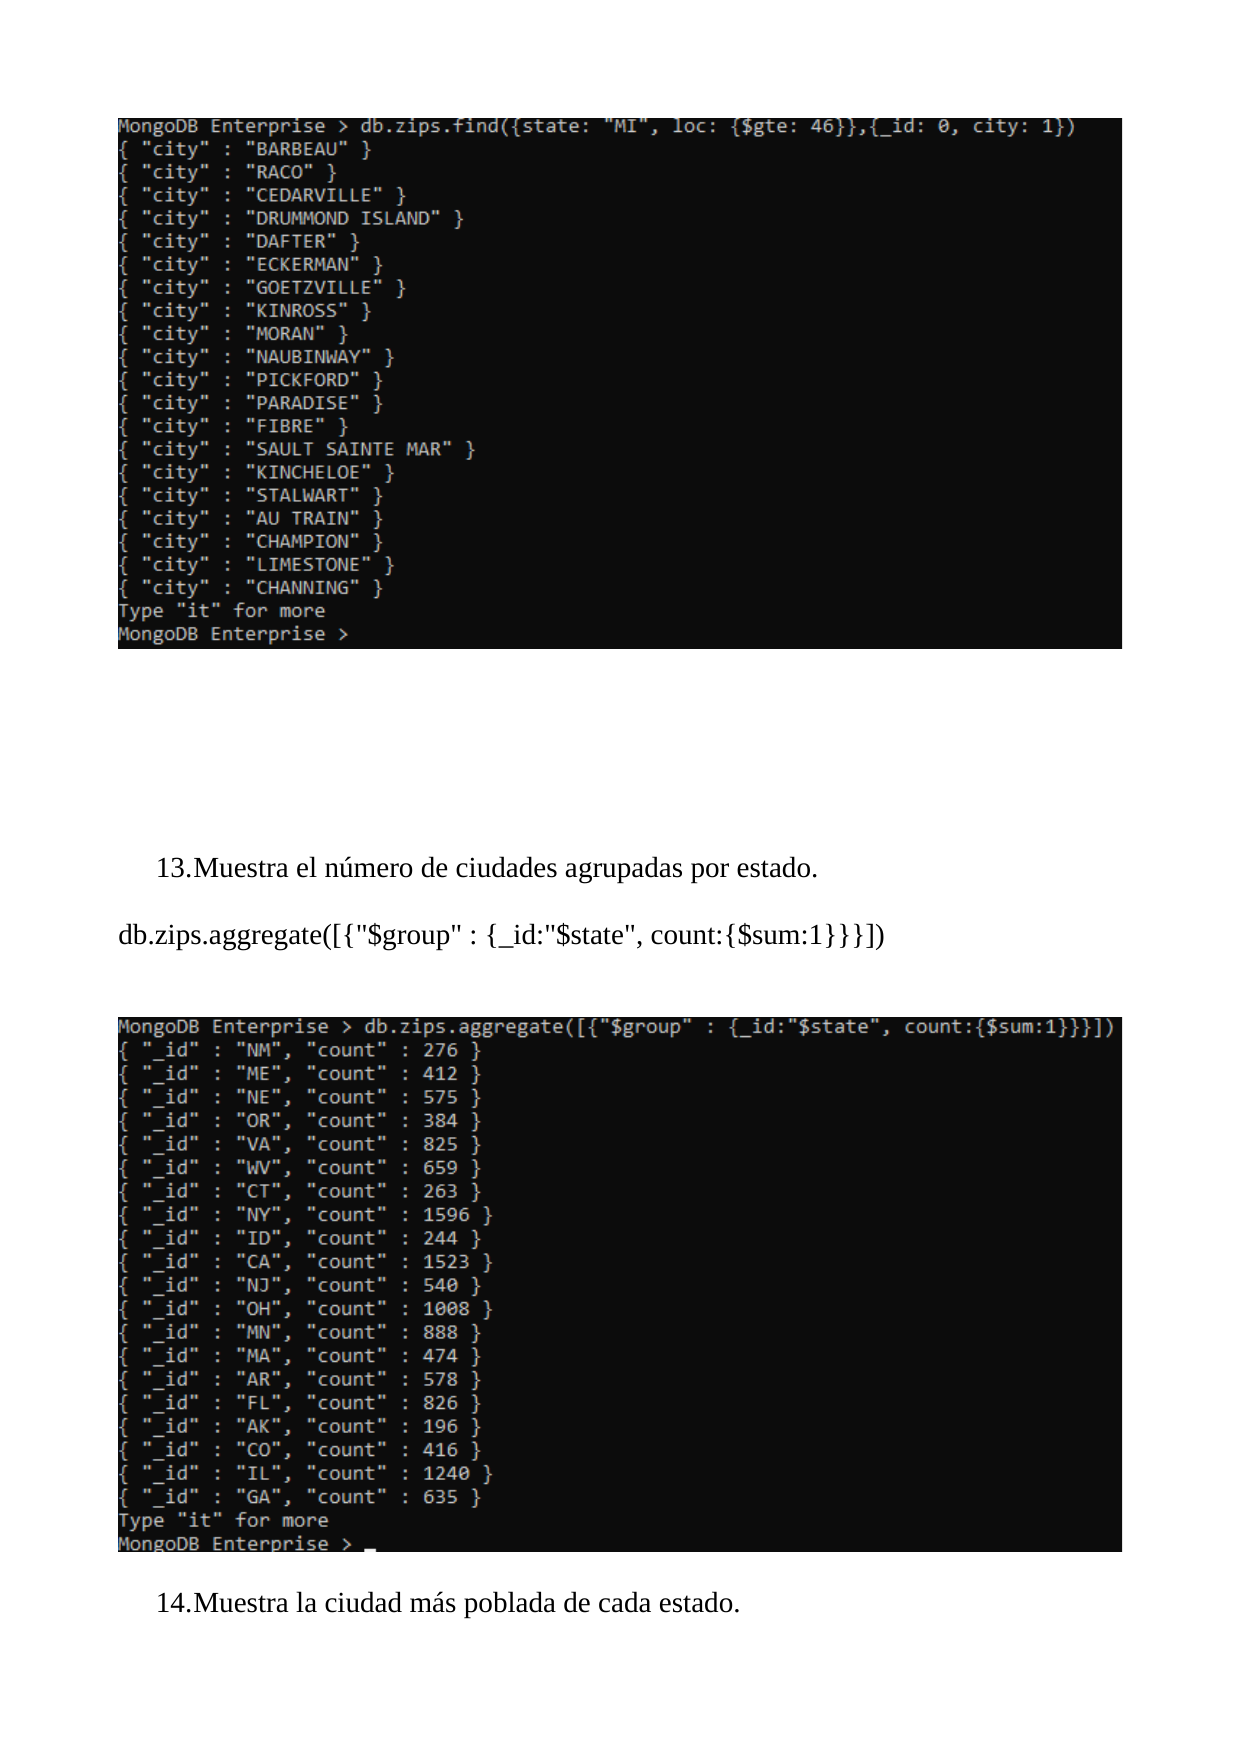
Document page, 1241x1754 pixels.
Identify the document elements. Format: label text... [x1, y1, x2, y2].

list Muestra el número de ciudades agrupadas por estado. [156, 850, 1122, 884]
text db.zips.aggregate([{"$group" : {_id:"$state", count:{$sum:1}}}]) [118, 917, 1122, 951]
list Muestra la ciudad más poblada de cada estado. [156, 1585, 1122, 1618]
